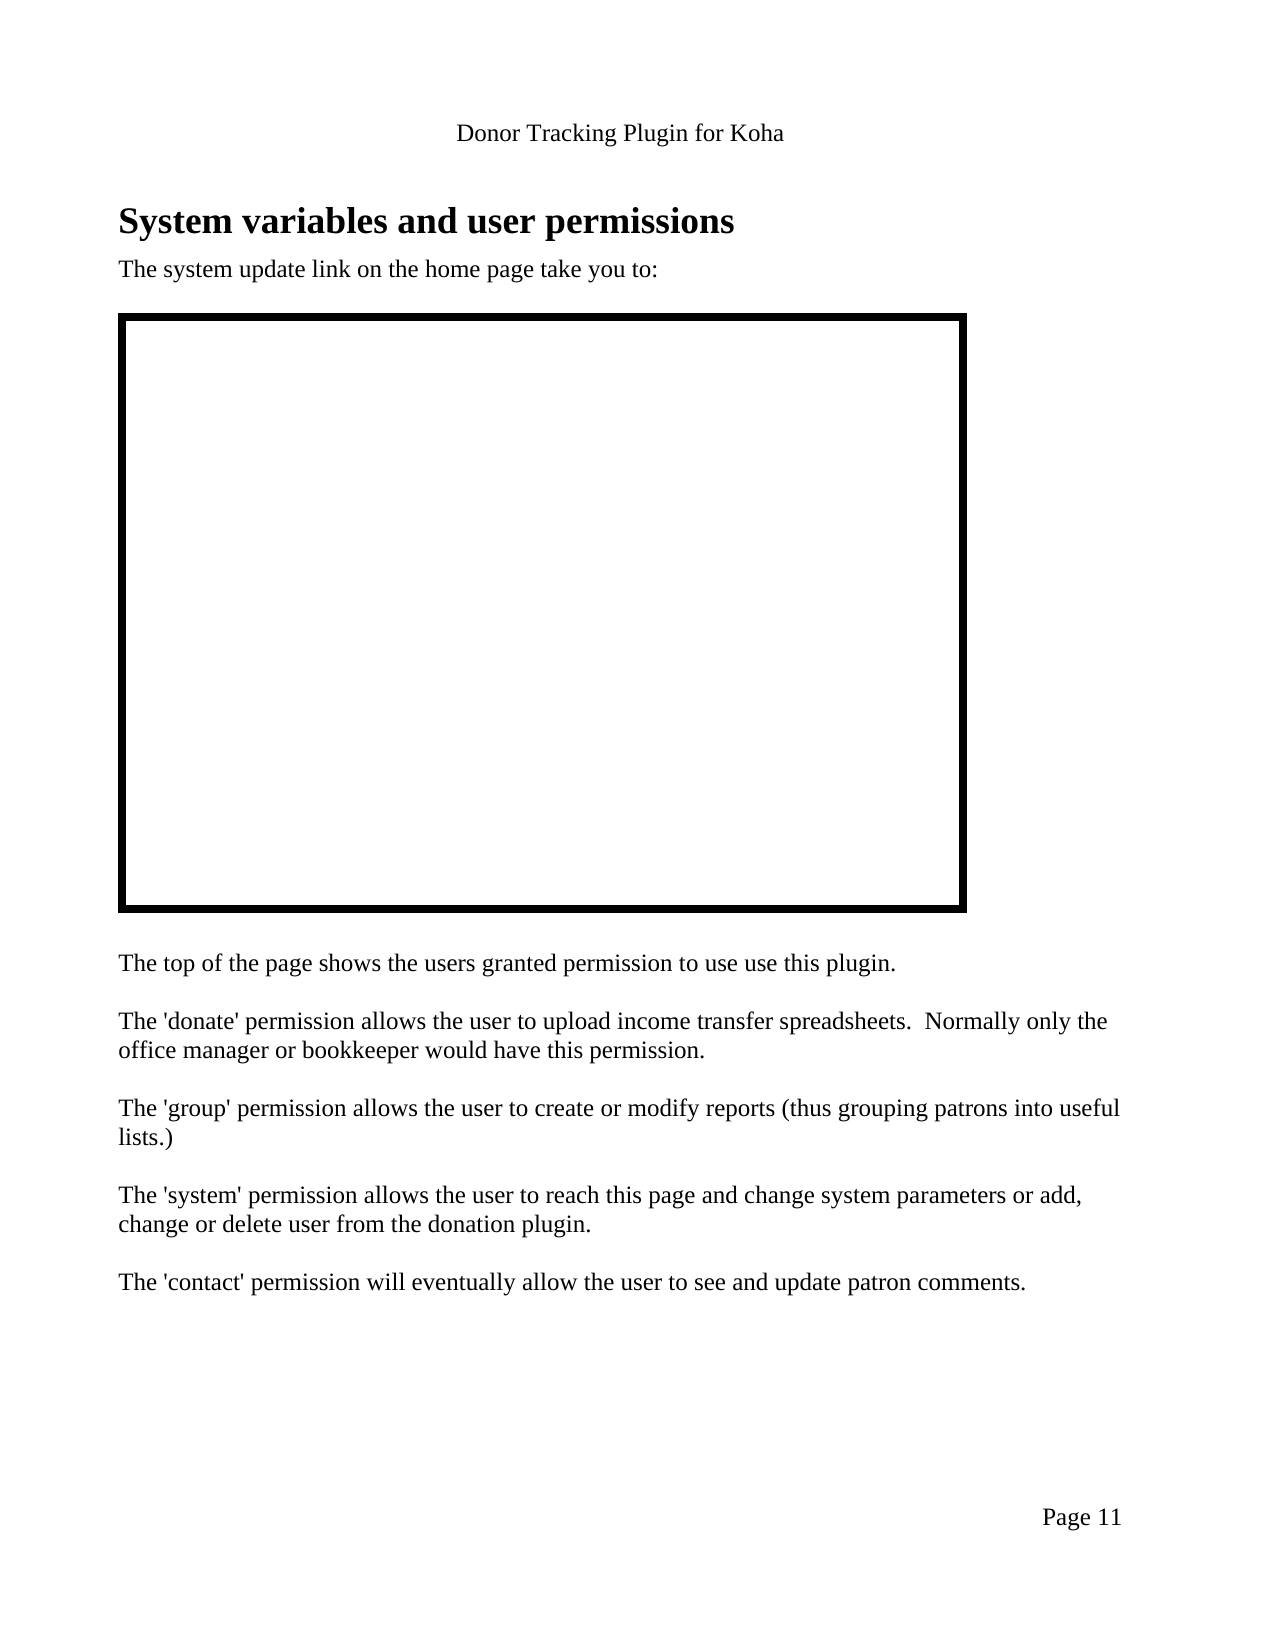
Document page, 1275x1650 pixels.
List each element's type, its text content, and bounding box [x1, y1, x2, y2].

text The top of the page shows the users granted permission to use use this plugin. [118, 948, 1157, 976]
text The 'group' permission allows the user to create or modify reports (thus grouping patrons into useful lists.) [118, 1093, 1157, 1150]
subtitle System variables and user permissions [118, 199, 1157, 242]
text The system update link on the home page take you to: [118, 254, 1157, 283]
text The 'contact' permission will eventually allow the user to see and update patron comments. [118, 1267, 1157, 1296]
text The 'system' permission allows the user to reach this page and change system parameters or add, change or delete user from the donation plugin. [118, 1180, 1157, 1237]
text The 'donate' permission allows the user to upload income transfer spreadsheets. Normally only the office manager or bookkeeper would have this permission. [118, 1006, 1157, 1063]
